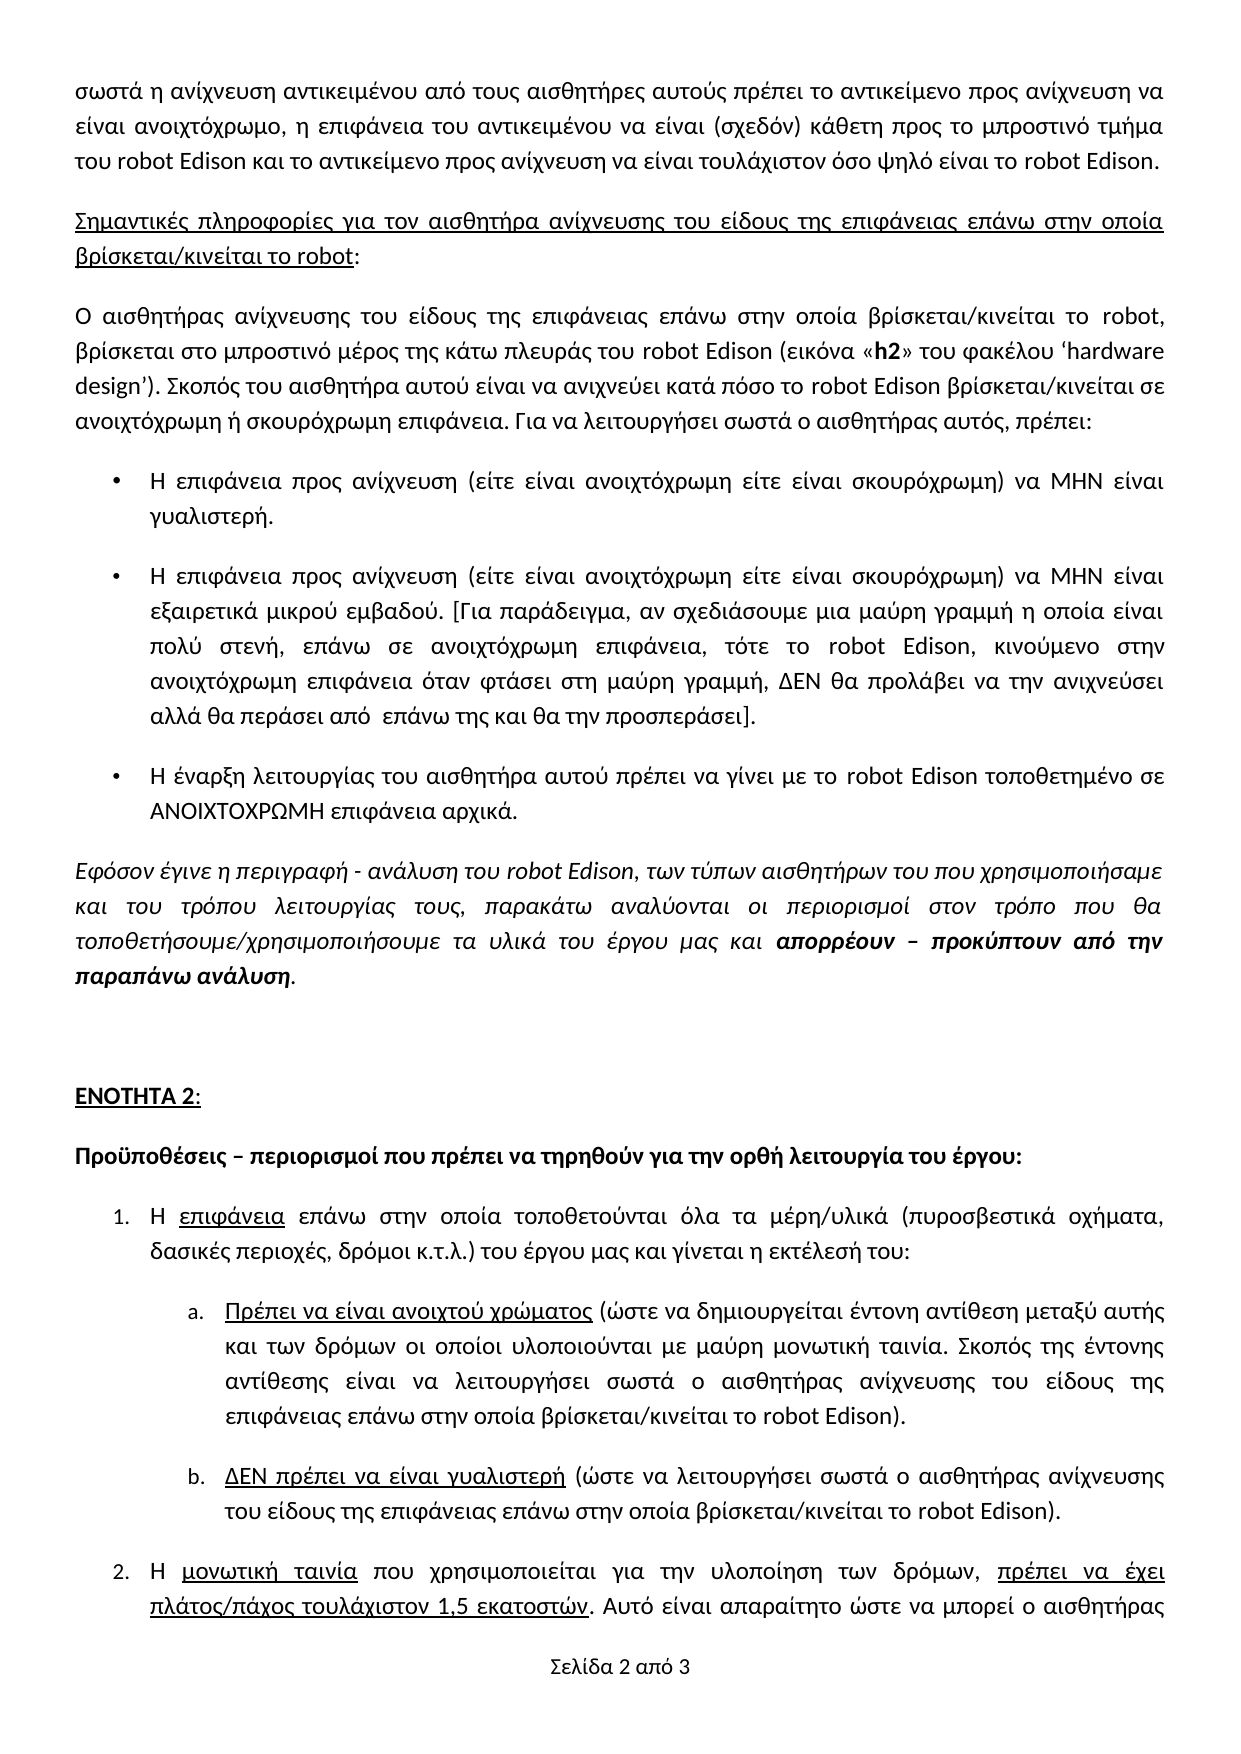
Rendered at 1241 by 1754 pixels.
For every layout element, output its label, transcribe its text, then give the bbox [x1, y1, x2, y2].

list ΔΕΝ πρέπει να είναι γυαλιστερή (ώστε να λειτουργήσει σωστά ο αισθητήρας ανίχνευσης του είδους της επιφάνειας επάνω στην οποία βρίσκεται/κινείται το robot Edison). [187, 1460, 1165, 1526]
list Η επιφάνεια επάνω στην οποία τοποθετούνται όλα τα μέρη/υλικά (πυροσβεστικά οχήματα, δασικές περιοχές, δρόμοι κ.τ.λ.) του έργου μας και γίνεται η εκτέλεσή του: [112, 1200, 1165, 1266]
list Η έναρξη λειτουργίας του αισθητήρα αυτού πρέπει να γίνει με το robot Edison τοποθετημένο σε ΑΝΟΙΧΤΟΧΡΩΜΗ επιφάνεια αρχικά. [112, 760, 1165, 826]
list Πρέπει να είναι ανοιχτού χρώματος (ώστε να δημιουργείται έντονη αντίθεση μεταξύ αυτής και των δρόμων οι οποίοι υλοποιούνται με μαύρη μονωτική ταινία. Σκοπός της έντονης αντίθεσης είναι να λειτουργήσει σωστά ο αισθητήρας ανίχνευσης του είδους της επιφάνειας επάνω στην οποία βρίσκεται/κινείται το robot Edison). [187, 1295, 1165, 1431]
list Η επιφάνεια προς ανίχνευση (είτε είναι ανοιχτόχρωμη είτε είναι σκουρόχρωμη) να ΜΗΝ είναι εξαιρετικά μικρού εμβαδού. [Για παράδειγμα, αν σχεδιάσουμε μια μαύρη γραμμή η οποία είναι πολύ στενή, επάνω σε ανοιχτόχρωμη επιφάνεια, τότε το robot Edison, κινούμενο στην ανοιχτόχρωμη επιφάνεια όταν φτάσει στη μαύρη γραμμή, ΔΕΝ θα προλάβει να την ανιχνεύσει αλλά θα περάσει από επάνω της και θα την προσπεράσει]. [112, 560, 1165, 731]
text σωστά η ανίχνευση αντικειμένου από τους αισθητήρες αυτούς πρέπει το αντικείμενο προς ανίχνευση να είναι ανοιχτόχρωμο, η επιφάνεια του αντικειμένου να είναι (σχεδόν) κάθετη προς το μπροστινό τμήμα του robot Edison και το αντικείμενο προς ανίχνευση να είναι τουλάχιστον όσο ψηλό είναι το robot Edison. [75, 75, 1165, 176]
text Σημαντικές πληροφορίες για τον αισθητήρα ανίχνευσης του είδους της επιφάνειας επάνω στην οποία βρίσκεται/κινείται το robot: [75, 205, 1165, 271]
list Η μονωτική ταινία που χρησιμοποιείται για την υλοποίηση των δρόμων, πρέπει να έχει πλάτος/πάχος τουλάχιστον 1,5 εκατοστών. Αυτό είναι απαραίτητο ώστε να μπορεί ο αισθητήρας [112, 1555, 1165, 1621]
text ΕΝΟΤΗΤΑ 2: [75, 1080, 1165, 1111]
text Εφόσον έγινε η περιγραφή - ανάλυση του robot Edison, των τύπων αισθητήρων του που χρησιμοποιήσαμε και του τρόπου λειτουργίας τους, παρακάτω αναλύονται οι περιορισμοί στον τρόπο που θα τοποθετήσουμε/χρησιμοποιήσουμε τα υλικά του έργου μας και απορρέουν – προκύπτουν από την παραπάνω ανάλυση. [75, 855, 1165, 991]
list Η επιφάνεια προς ανίχνευση (είτε είναι ανοιχτόχρωμη είτε είναι σκουρόχρωμη) να ΜΗΝ είναι γυαλιστερή. [112, 465, 1165, 531]
text Ο αισθητήρας ανίχνευσης του είδους της επιφάνειας επάνω στην οποία βρίσκεται/κινείται το robot, βρίσκεται στο μπροστινό μέρος της κάτω πλευράς του robot Edison (εικόνα «h2» του φακέλου ‘hardware design’). Σκοπός του αισθητήρα αυτού είναι να ανιχνεύει κατά πόσο το robot Edison βρίσκεται/κινείται σε ανοιχτόχρωμη ή σκουρόχρωμη επιφάνεια. Για να λειτουργήσει σωστά ο αισθητήρας αυτός, πρέπει: [75, 300, 1165, 436]
text Προϋποθέσεις – περιορισμοί που πρέπει να τηρηθούν για την ορθή λειτουργία του έργου: [75, 1140, 1165, 1171]
